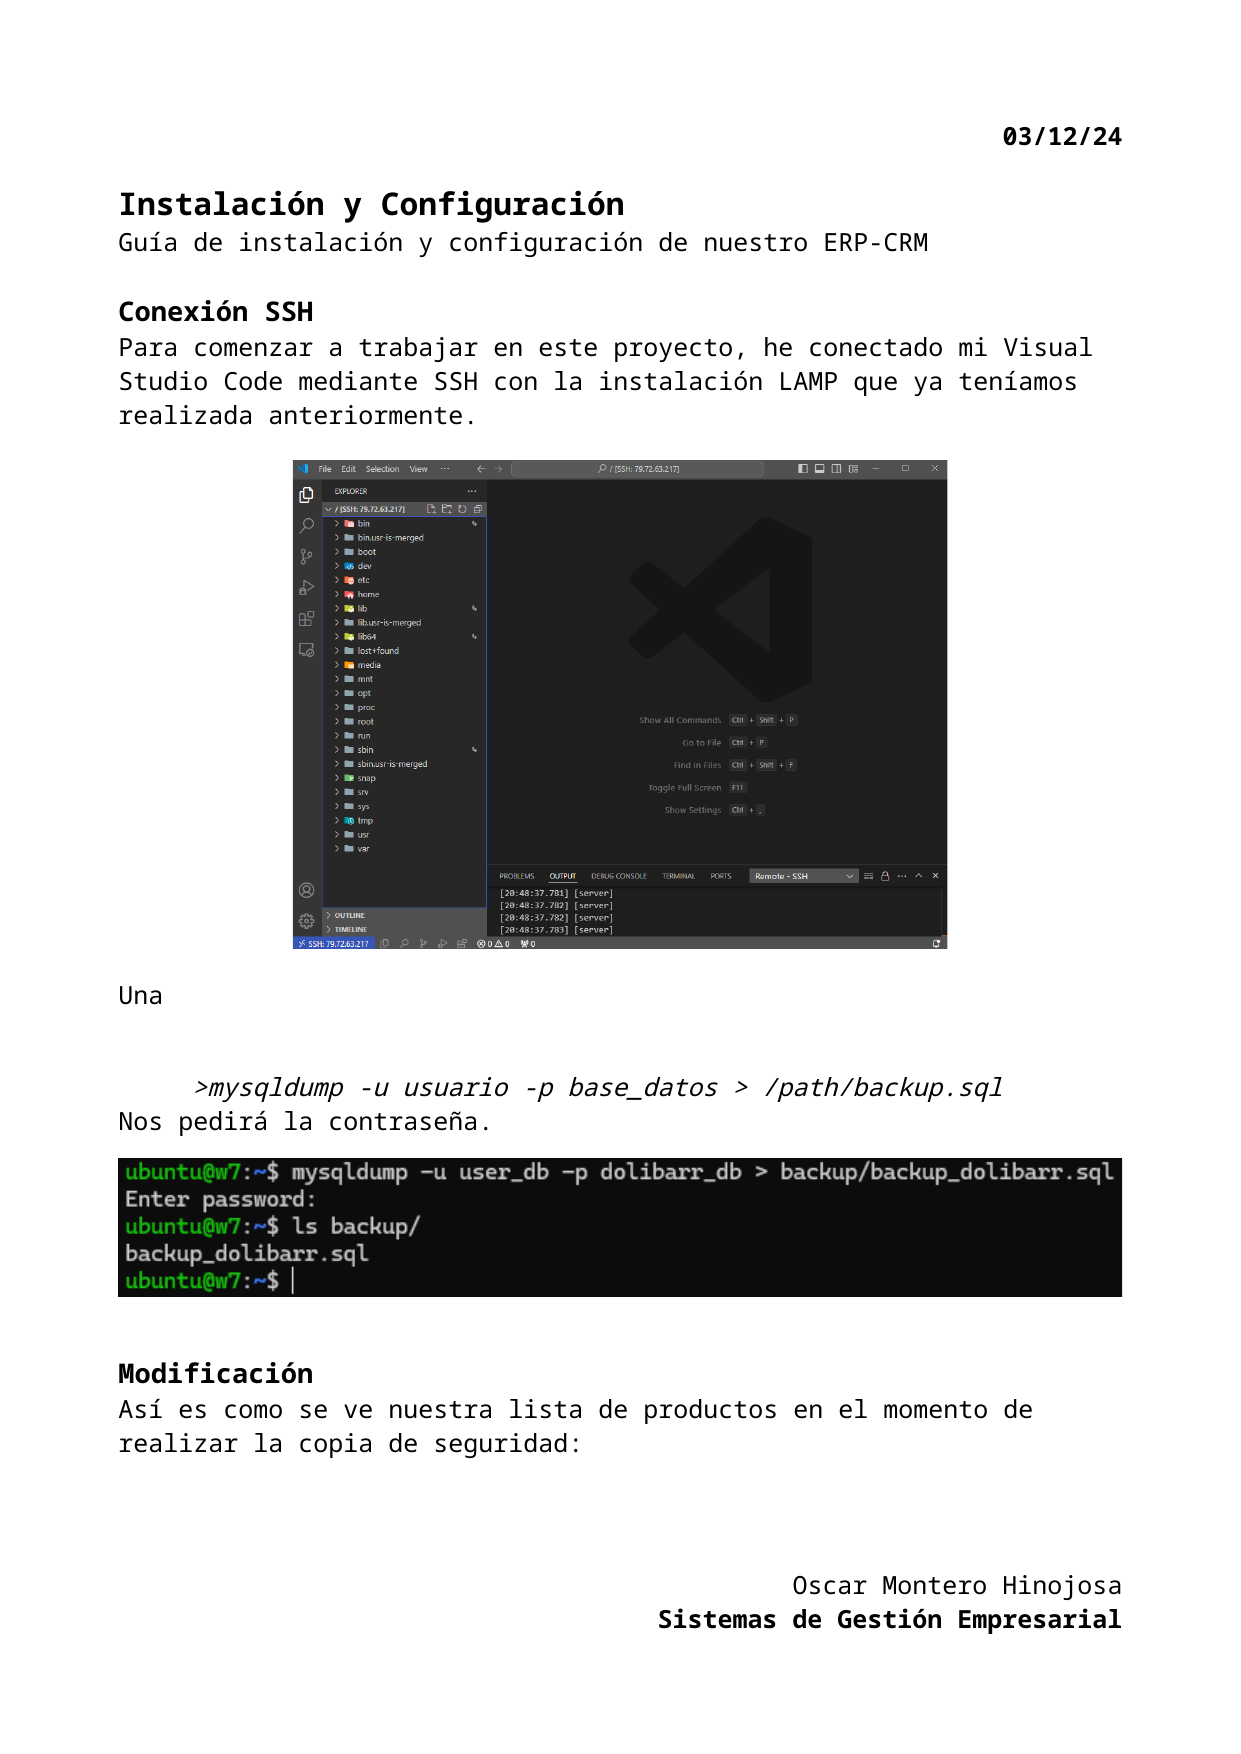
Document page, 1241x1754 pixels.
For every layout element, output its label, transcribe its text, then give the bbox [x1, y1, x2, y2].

text Así es como se ve nuestra lista de productos en el momento de realizar la copia de seguridad: [118, 1391, 1122, 1459]
picture [292, 460, 948, 949]
text Conexión SSH [118, 292, 1122, 329]
text Para comenzar a trabajar en este proyecto, he conectado mi Visual Studio Code mediante SSH con la instalación LAMP que ya teníamos realizada anteriormente. [118, 329, 1122, 431]
text Instalación y Configuración Guía de instalación y configuración de nuestro ERP-CRM [118, 182, 1122, 258]
text Una [118, 978, 1122, 1012]
text >mysqldump -u usuario -p base_datos > /path/backup.sql [118, 1069, 1122, 1103]
text Modificación [118, 1354, 1122, 1391]
picture [118, 1158, 1123, 1297]
text Nos pedirá la contraseña. [118, 1103, 1122, 1137]
